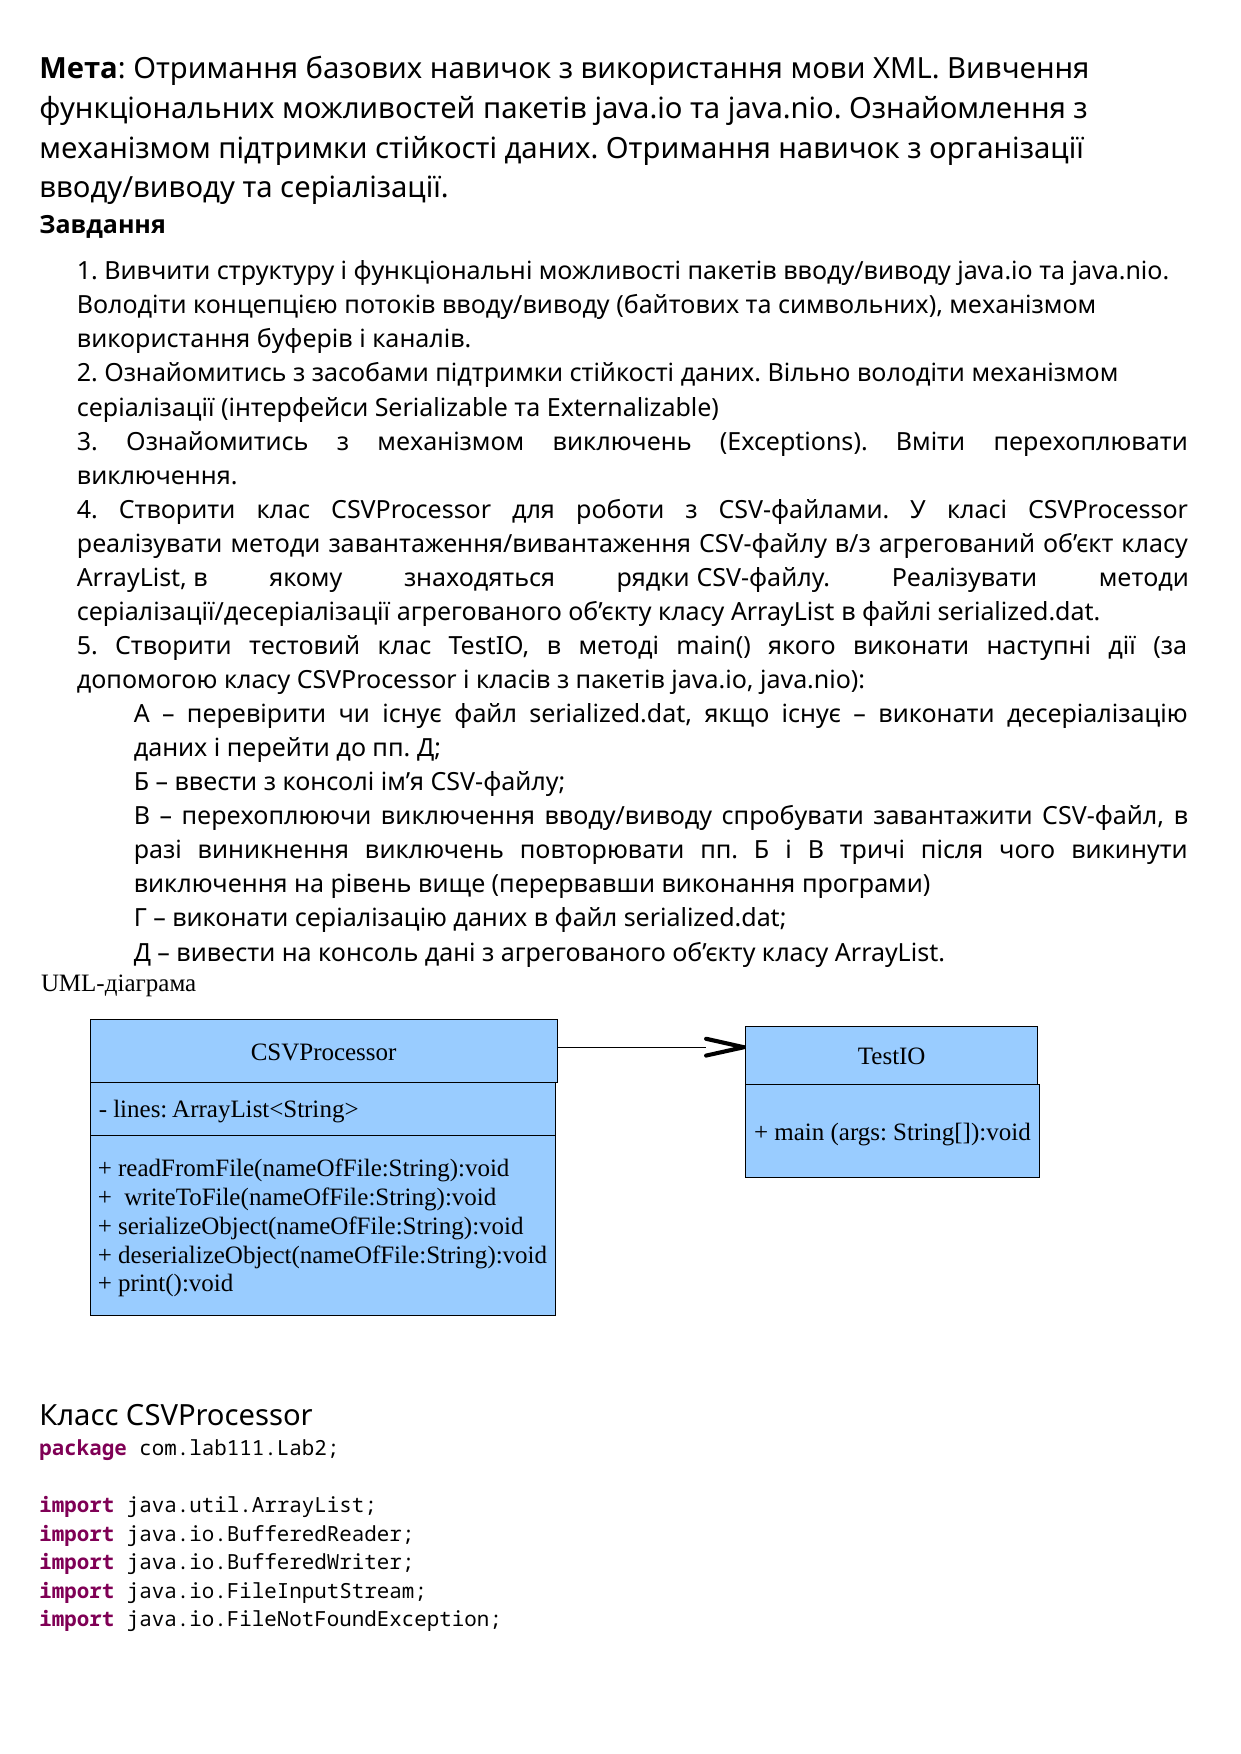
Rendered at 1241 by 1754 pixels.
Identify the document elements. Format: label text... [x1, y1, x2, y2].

text Завдання [39, 206, 1189, 240]
text Г – виконати серіалізацію даних в файл serialized.dat; [133, 900, 1189, 934]
text import java.io.FileNotFoundException; [39, 1604, 1189, 1633]
text В – перехоплюючи виключення вводу/виводу спробувати завантажити CSV-файл, в разі виникнення виключень повторювати пп. Б і В тричі після чого викинути виключення на рівень вище (перервавши виконання програми) [133, 798, 1189, 900]
text Мета: Отримання базових навичок з використання мови XML. Вивчення функціональних можливостей пакетів java.io та java.nio. Ознайомлення з механізмом підтримки стійкості даних. Отримання навичок з організації вводу/виводу та серіалізації. [39, 48, 1189, 206]
text import java.io.BufferedWriter; [39, 1547, 1189, 1576]
text 3. Ознайомитись з механізмом виключень (Exceptions). Вміти перехоплювати виключення. [77, 423, 1189, 491]
text UML-діаграма [41, 968, 1189, 997]
text 5. Створити тестовий клас TestIO, в методі main() якого виконати наступні дії (за допомогою класу CSVProcessor і класів з пакетів java.io, java.nio): [77, 628, 1189, 696]
text 4. Створити клас CSVProcessor для роботи з CSV-файлами. У класі CSVProcessor реалізувати методи завантаження/вивантаження CSV-файлу в/з агрегований об’єкт класу ArrayList, в якому знаходяться рядки CSV-файлу. Реалізувати методи серіалізації/десеріалізації агрегованого об’єкту класу ArrayList в файлі serialized.dat. [77, 491, 1189, 628]
text 1. Вивчити структуру і функціональні можливості пакетів вводу/виводу java.io та java.nio. Володіти концепцією потоків вводу/виводу (байтових та символьних), механізмом використання буферів і каналів. [77, 253, 1189, 355]
text import java.util.ArrayList; [39, 1490, 1189, 1519]
text package com.lab111.Lab2; [39, 1433, 1189, 1462]
text 2. Ознайомитись з засобами підтримки стійкості даних. Вільно володіти механізмом серіалізації (інтерфейси Serializable та Externalizable) [77, 355, 1189, 423]
text Б – ввести з консолі ім’я CSV-файлу; [133, 764, 1189, 798]
text Класс CSVProcessor [39, 1394, 1189, 1433]
text import java.io.BufferedReader; [39, 1519, 1189, 1547]
text import java.io.FileInputStream; [39, 1576, 1189, 1604]
text Д – вивести на консоль дані з агрегованого об’єкту класу ArrayList. [133, 934, 1189, 968]
text А – перевірити чи існує файл serialized.dat, якщо існує – виконати десеріалізацію даних і перейти до пп. Д; [133, 696, 1189, 764]
